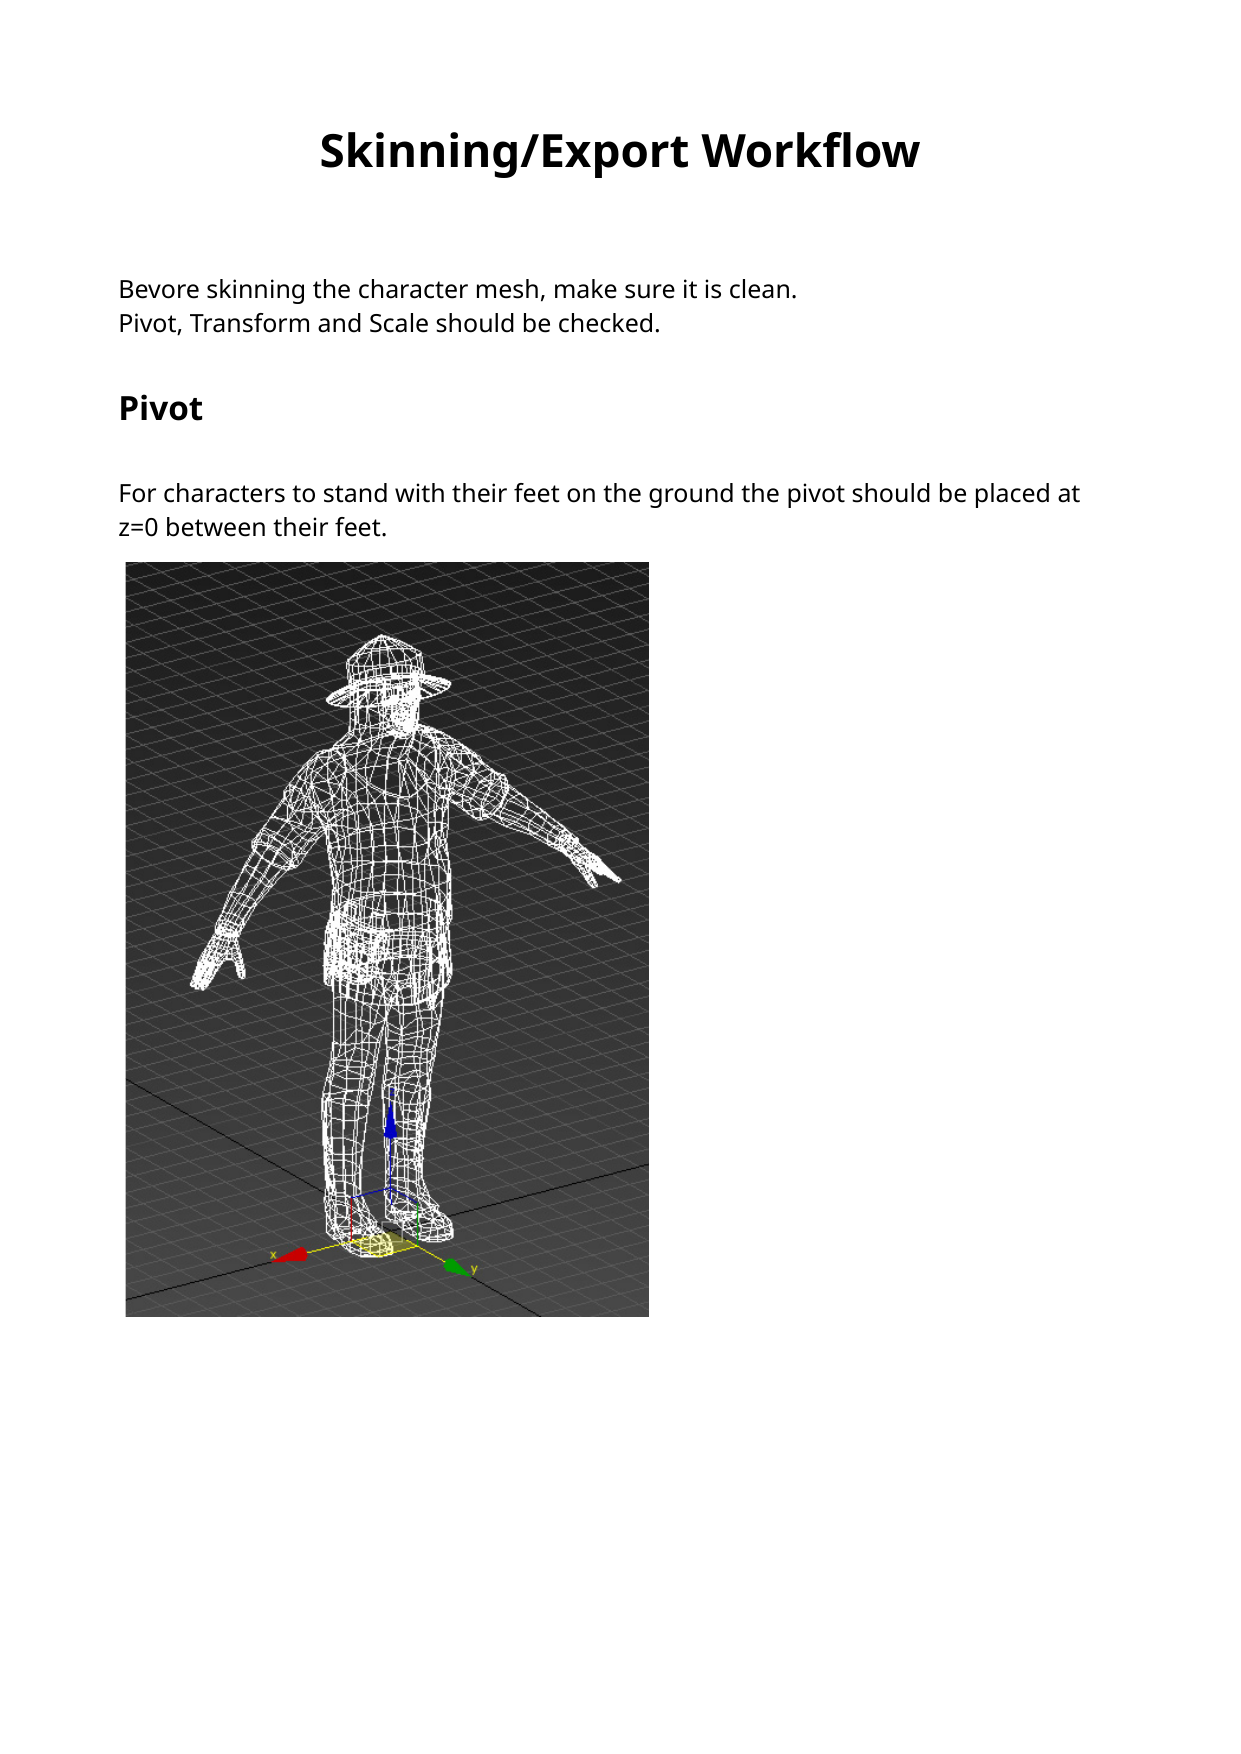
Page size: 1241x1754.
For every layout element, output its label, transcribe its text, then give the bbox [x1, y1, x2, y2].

text Skinning/Export Workflow [118, 118, 1122, 181]
text Bevore skinning the character mesh, make sure it is clean. [118, 271, 1122, 305]
text For characters to stand with their feet on the ground the pivot should be placed at z=0 between their feet. [118, 476, 1122, 544]
text Pivot, Transform and Scale should be checked. [118, 305, 1122, 339]
text Pivot [118, 385, 1122, 430]
